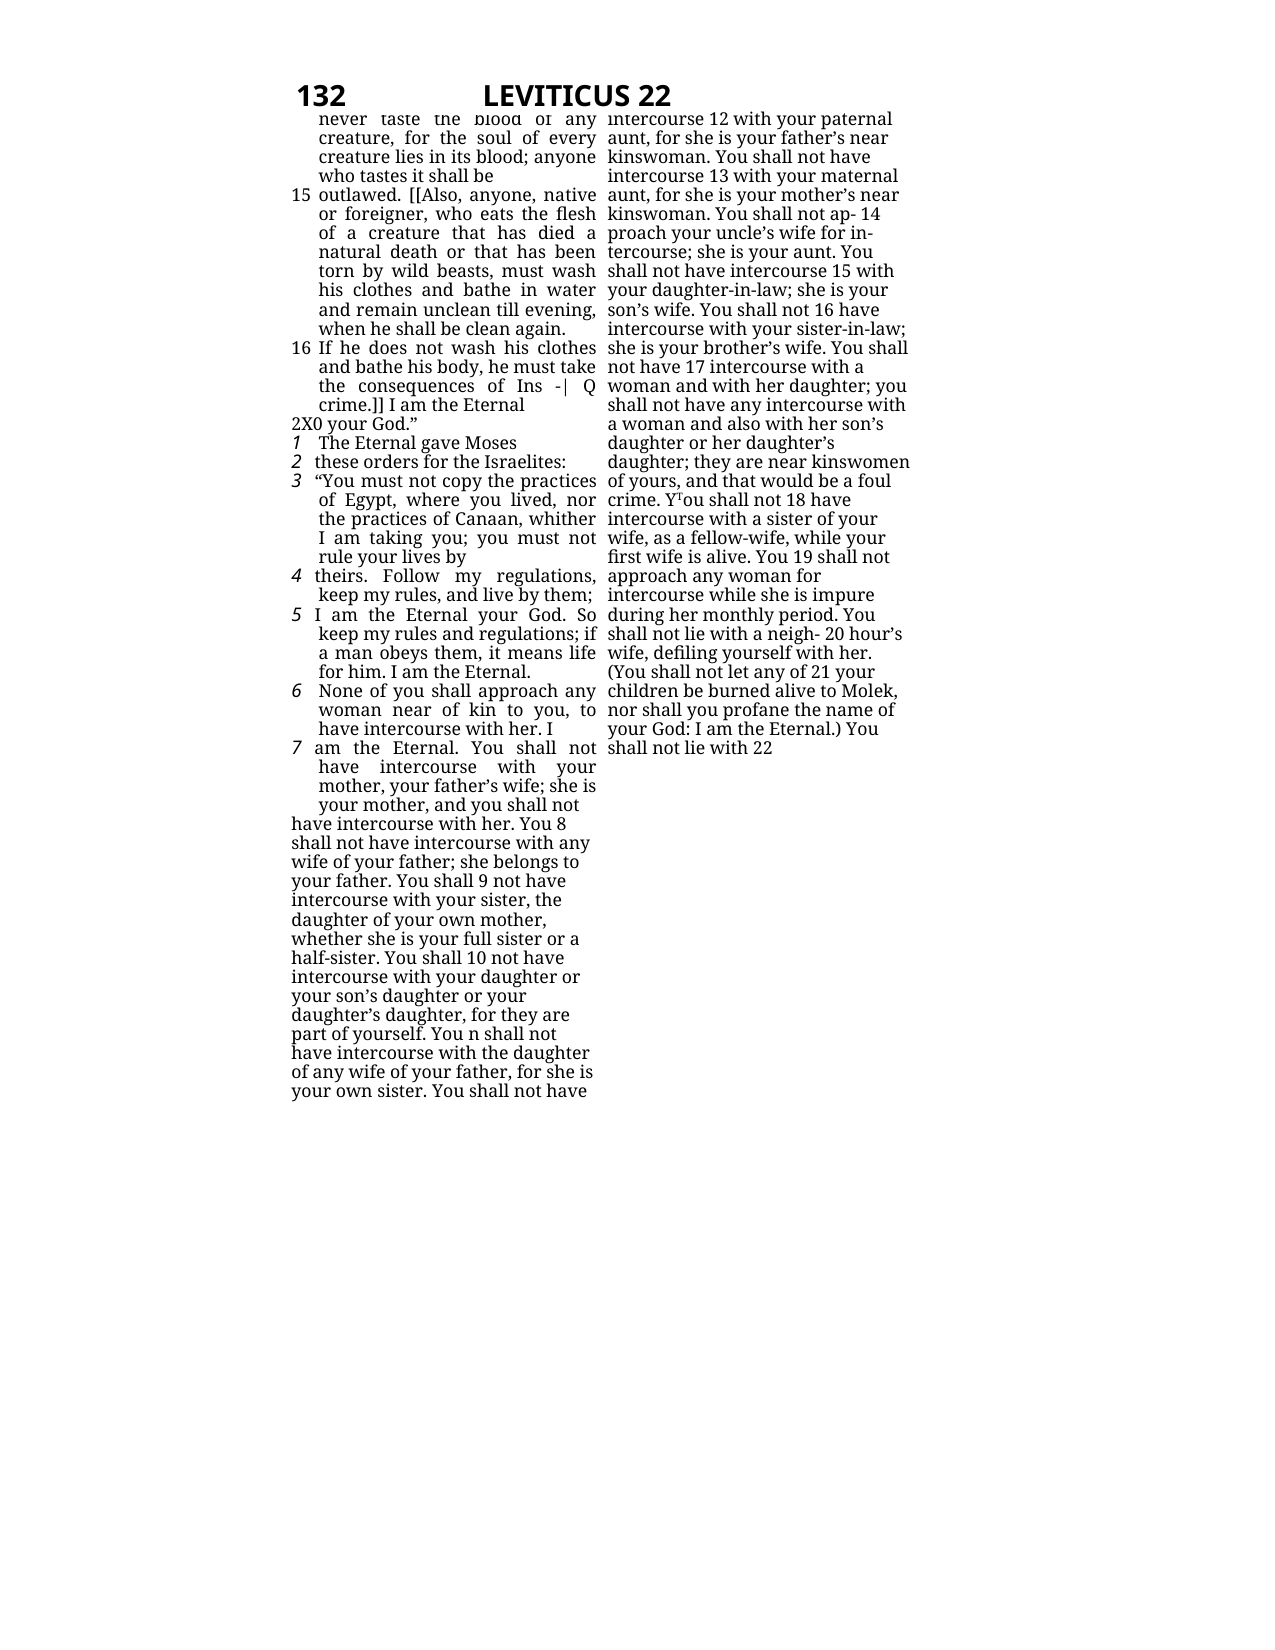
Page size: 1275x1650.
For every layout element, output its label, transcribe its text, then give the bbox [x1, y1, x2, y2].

list If he does not wash his clothes and bathe his body, he must take the consequences of Ins -| Q crime.]] I am the Eternal [291, 339, 597, 415]
list outlawed. [[Also, anyone, na­tive or foreigner, who eats the flesh of a creature that has died a natural death or that has been torn by wild beasts, must wash his clothes and bathe in water and remain unclean till evening, when he shall be clean again. [291, 186, 597, 339]
list “You must not copy the prac­tices of Egypt, where you lived, nor the practices of Canaan, whither I am taking you; you must not rule your lives by [291, 472, 597, 568]
list I am the Eternal your God. So keep my rules and regulations; if a man obeys them, it means life for him. I am the Eternal. [291, 606, 597, 682]
text 2X0 your God.” [291, 415, 597, 434]
text have intercourse with her. You 8 shall not have intercourse with any wife of your father; she be­longs to your father. You shall 9 not have intercourse with your sister, the daughter of your own mother, whether she is your full sister or a half-sister. You shall 10 not have intercourse with your daughter or your son’s daughter or your daughter’s daughter, for they are part of yourself. You n shall not have intercourse with the daughter of any wife of your father, for she is your own sister. You shall not have [291, 815, 597, 1101]
list The Eternal gave Moses [291, 434, 597, 453]
list am the Eternal. You shall not have intercourse with your mother, your father’s wife; she is your mother, and you shall not [291, 739, 597, 815]
list these orders for the Israelites: [291, 453, 597, 472]
list theirs. Follow my regulations, keep my rules, and live by them; [291, 568, 597, 606]
list None of you shall approach any woman near of kin to you, to have intercourse with her. I [291, 682, 597, 739]
list never taste the blood of any creature, for the soul of every creature lies in its blood; anyone who tastes it shall be [291, 110, 597, 186]
text intercourse 12 with your paternal aunt, for she is your father’s near kinswoman. You shall not have intercourse 13 with your maternal aunt, for she is your mother’s near kins­woman. You shall not ap- 14 proach your uncle’s wife for in­tercourse; she is your aunt. You shall not have intercourse 15 with your daughter-in-law; she is your son’s wife. You shall not 16 have intercourse with your sister-in-law; she is your broth­er’s wife. You shall not have 17 intercourse with a woman and with her daughter; you shall not have any intercourse with a woman and also with her son’s daughter or her daughter’s daughter; they are near kins­women of yours, and that would be a foul crime. YTou shall not 18 have intercourse with a sister of your wife, as a fellow-wife, while your first wife is alive. You 19 shall not approach any woman for intercourse while she is im­pure during her monthly period. You shall not lie with a neigh- 20 hour’s wife, defiling yourself with her. (You shall not let any of 21 your children be burned alive to Molek, nor shall you profane the name of your God: I am the Eternal.) You shall not lie with 22 [607, 110, 913, 758]
